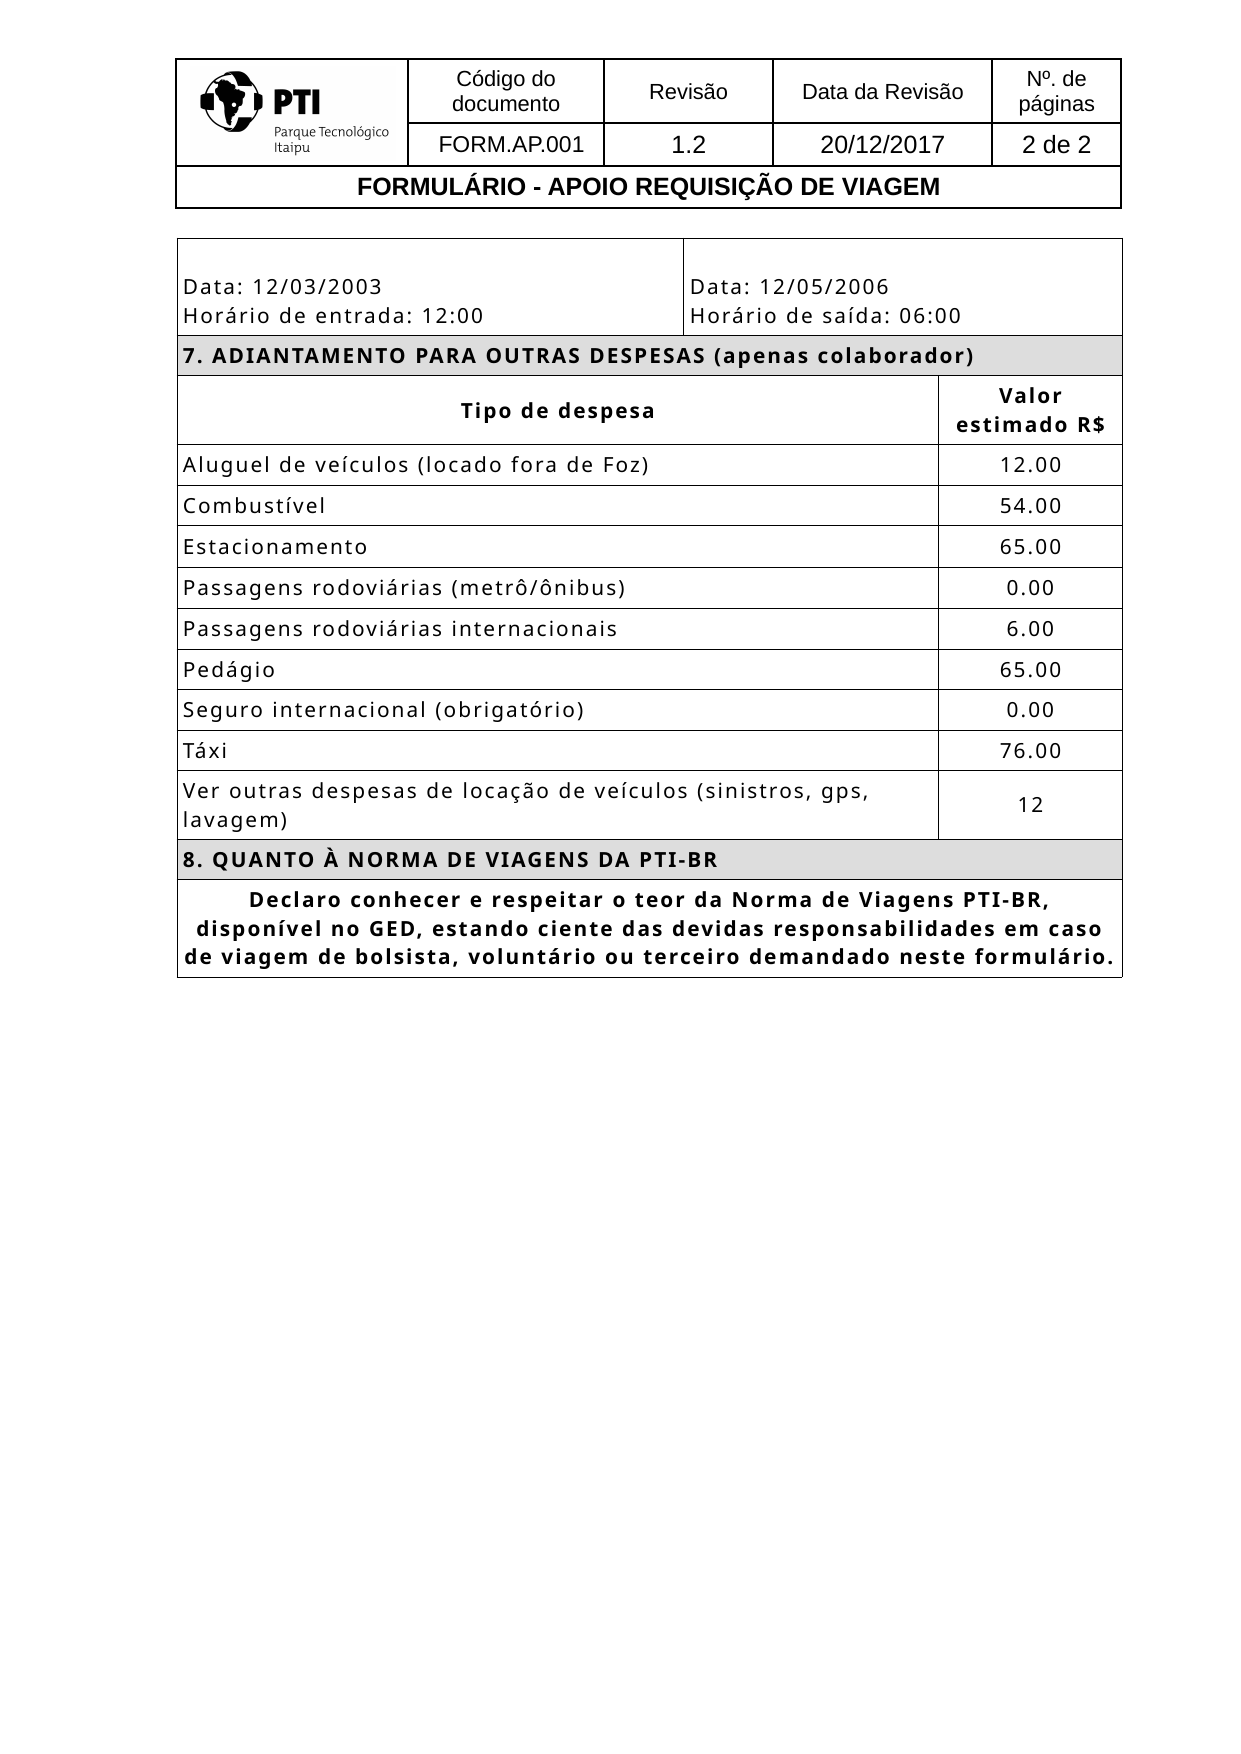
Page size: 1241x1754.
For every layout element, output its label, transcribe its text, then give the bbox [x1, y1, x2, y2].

picture [189, 66, 396, 161]
table_cell Data: 12/03/2003 Horário de entrada: 12:00 [178, 239, 683, 335]
table_cell Aluguel de veículos (locado fora de Foz) [178, 445, 938, 485]
table_cell Passagens rodoviárias (metrô/ônibus) [178, 568, 938, 608]
table_cell 12 [939, 771, 1122, 839]
table_cell 54.00 [939, 486, 1122, 525]
table_cell 0.00 [939, 690, 1122, 730]
table_cell Estacionamento [178, 526, 938, 566]
table_cell Pedágio [178, 650, 938, 689]
table_cell Combustível [178, 486, 938, 525]
table_cell Valor estimado R$ [939, 376, 1122, 444]
table_cell 65.00 [939, 526, 1122, 566]
table_cell Declaro conhecer e respeitar o teor da Norma de Viagens PTI-BR, disponível no GED, estando ciente das devidas responsabilidades em caso de viagem de bolsista, voluntário ou terceiro demandado neste formulário. [178, 880, 1122, 977]
table_cell 6.00 [939, 609, 1122, 649]
table_cell 0.00 [939, 568, 1122, 608]
table_cell Táxi [178, 731, 938, 770]
table_cell Ver outras despesas de locação de veículos (sinistros, gps, lavagem) [178, 771, 938, 839]
table_cell 12.00 [939, 445, 1122, 485]
table_cell 76.00 [939, 731, 1122, 770]
table_cell 65.00 [939, 650, 1122, 689]
table_cell Passagens rodoviárias internacionais [178, 609, 938, 649]
table_cell 8. QUANTO À NORMA DE VIAGENS DA PTI-BR [178, 840, 1122, 879]
table_cell Tipo de despesa [178, 376, 938, 444]
table_cell 7. ADIANTAMENTO PARA OUTRAS DESPESAS (apenas colaborador) [178, 336, 1122, 375]
table_cell Seguro internacional (obrigatório) [178, 690, 938, 730]
table_cell Data: 12/05/2006 Horário de saída: 06:00 [684, 239, 1122, 335]
